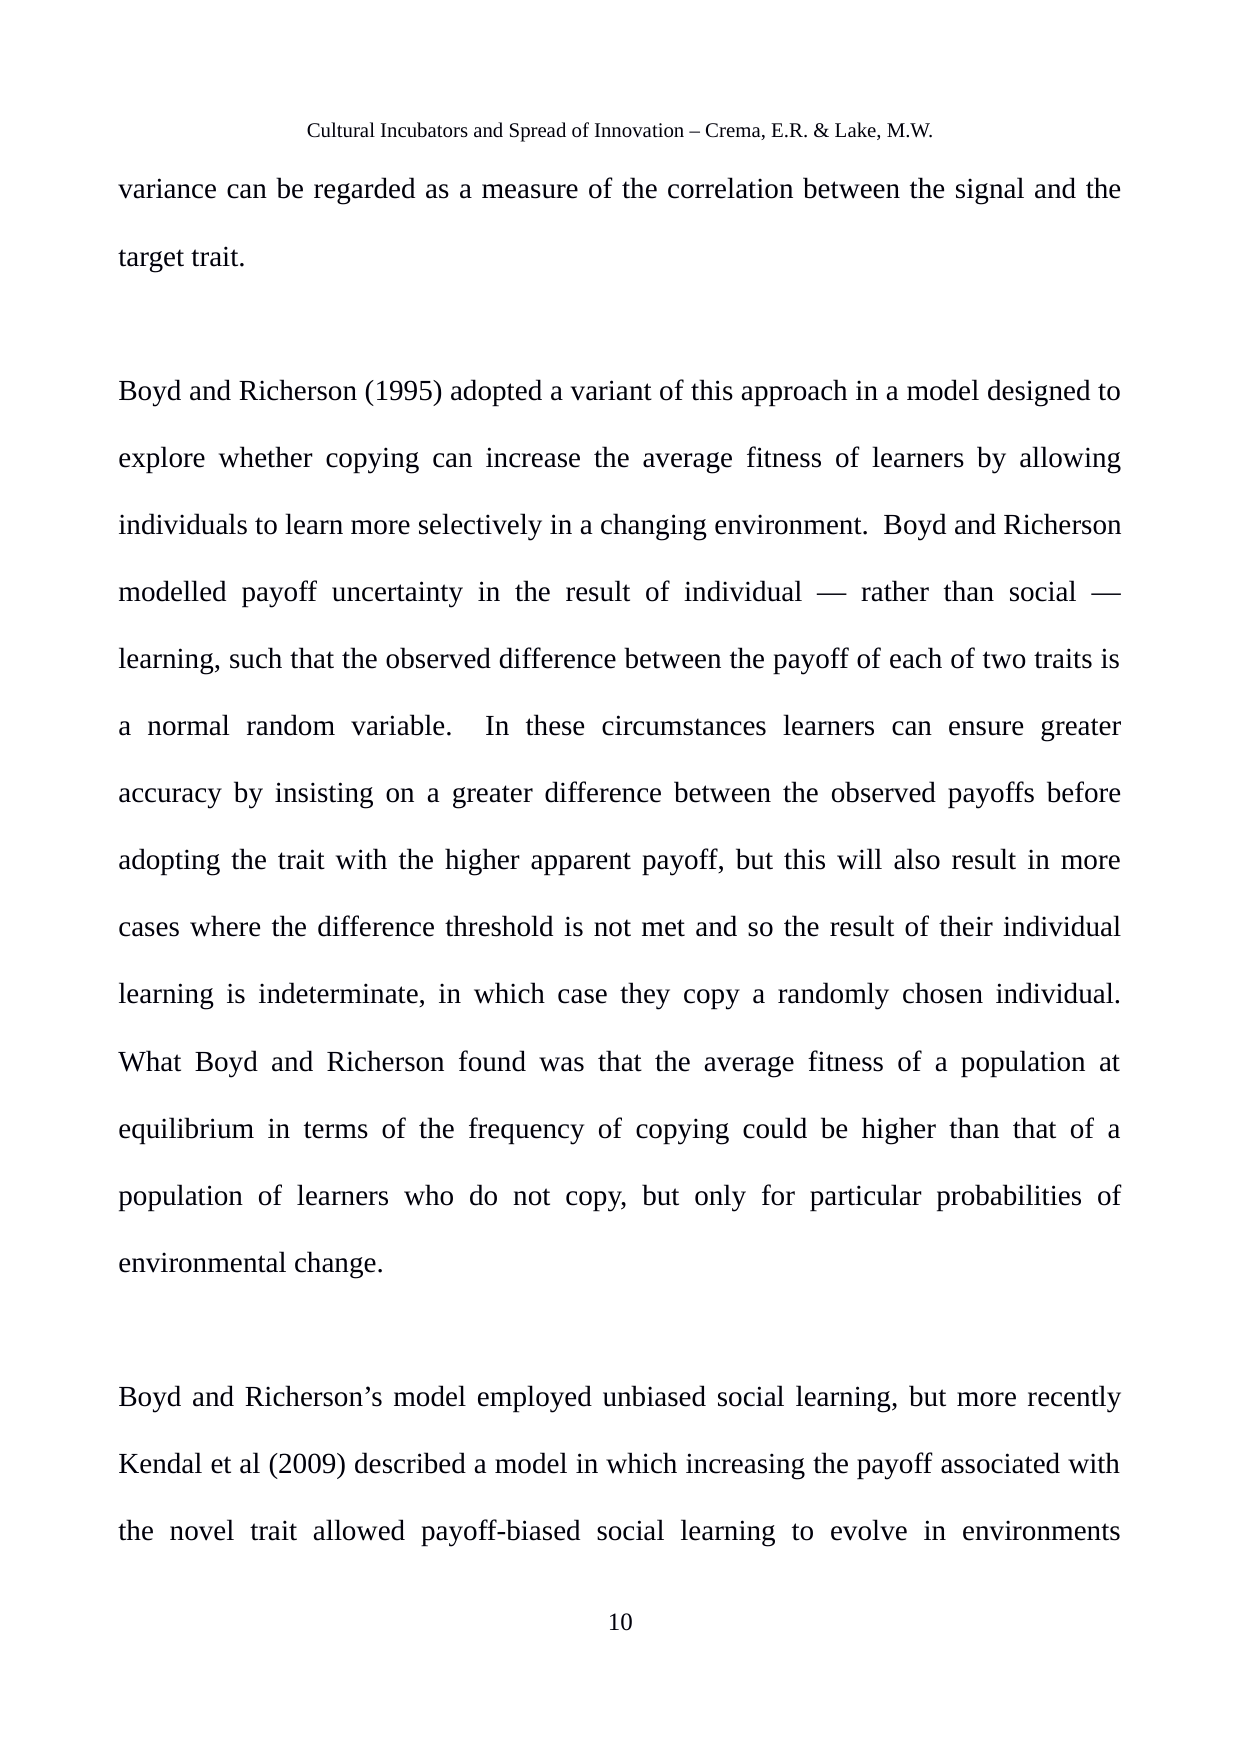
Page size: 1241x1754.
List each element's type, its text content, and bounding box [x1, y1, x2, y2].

text Boyd and Richerson (1995) adopted a variant of this approach in a model designed to explore whether copying can increase the average fitness of learners by allowing individuals to learn more selectively in a changing environment. Boyd and Richerson modelled payoff uncertainty in the result of individual — rather than social — learning, such that the observed difference between the payoff of each of two traits is a normal random variable. In these circumstances learners can ensure greater accuracy by insisting on a greater difference between the observed payoffs before adopting the trait with the higher apparent payoff, but this will also result in more cases where the difference threshold is not met and so the result of their individual learning is indeterminate, in which case they copy a randomly chosen individual. What Boyd and Richerson found was that the average fitness of a population at equilibrium in terms of the frequency of copying could be higher than that of a population of learners who do not copy, but only for particular probabilities of environmental change. [118, 373, 1122, 1278]
text Boyd and Richerson’s model employed unbiased social learning, but more recently Kendal et al (2009) described a model in which increasing the payoff associated with the novel trait allowed payoff-biased social learning to evolve in environments [118, 1379, 1122, 1547]
text variance can be regarded as a measure of the correlation between the signal and the target trait. [118, 172, 1122, 272]
